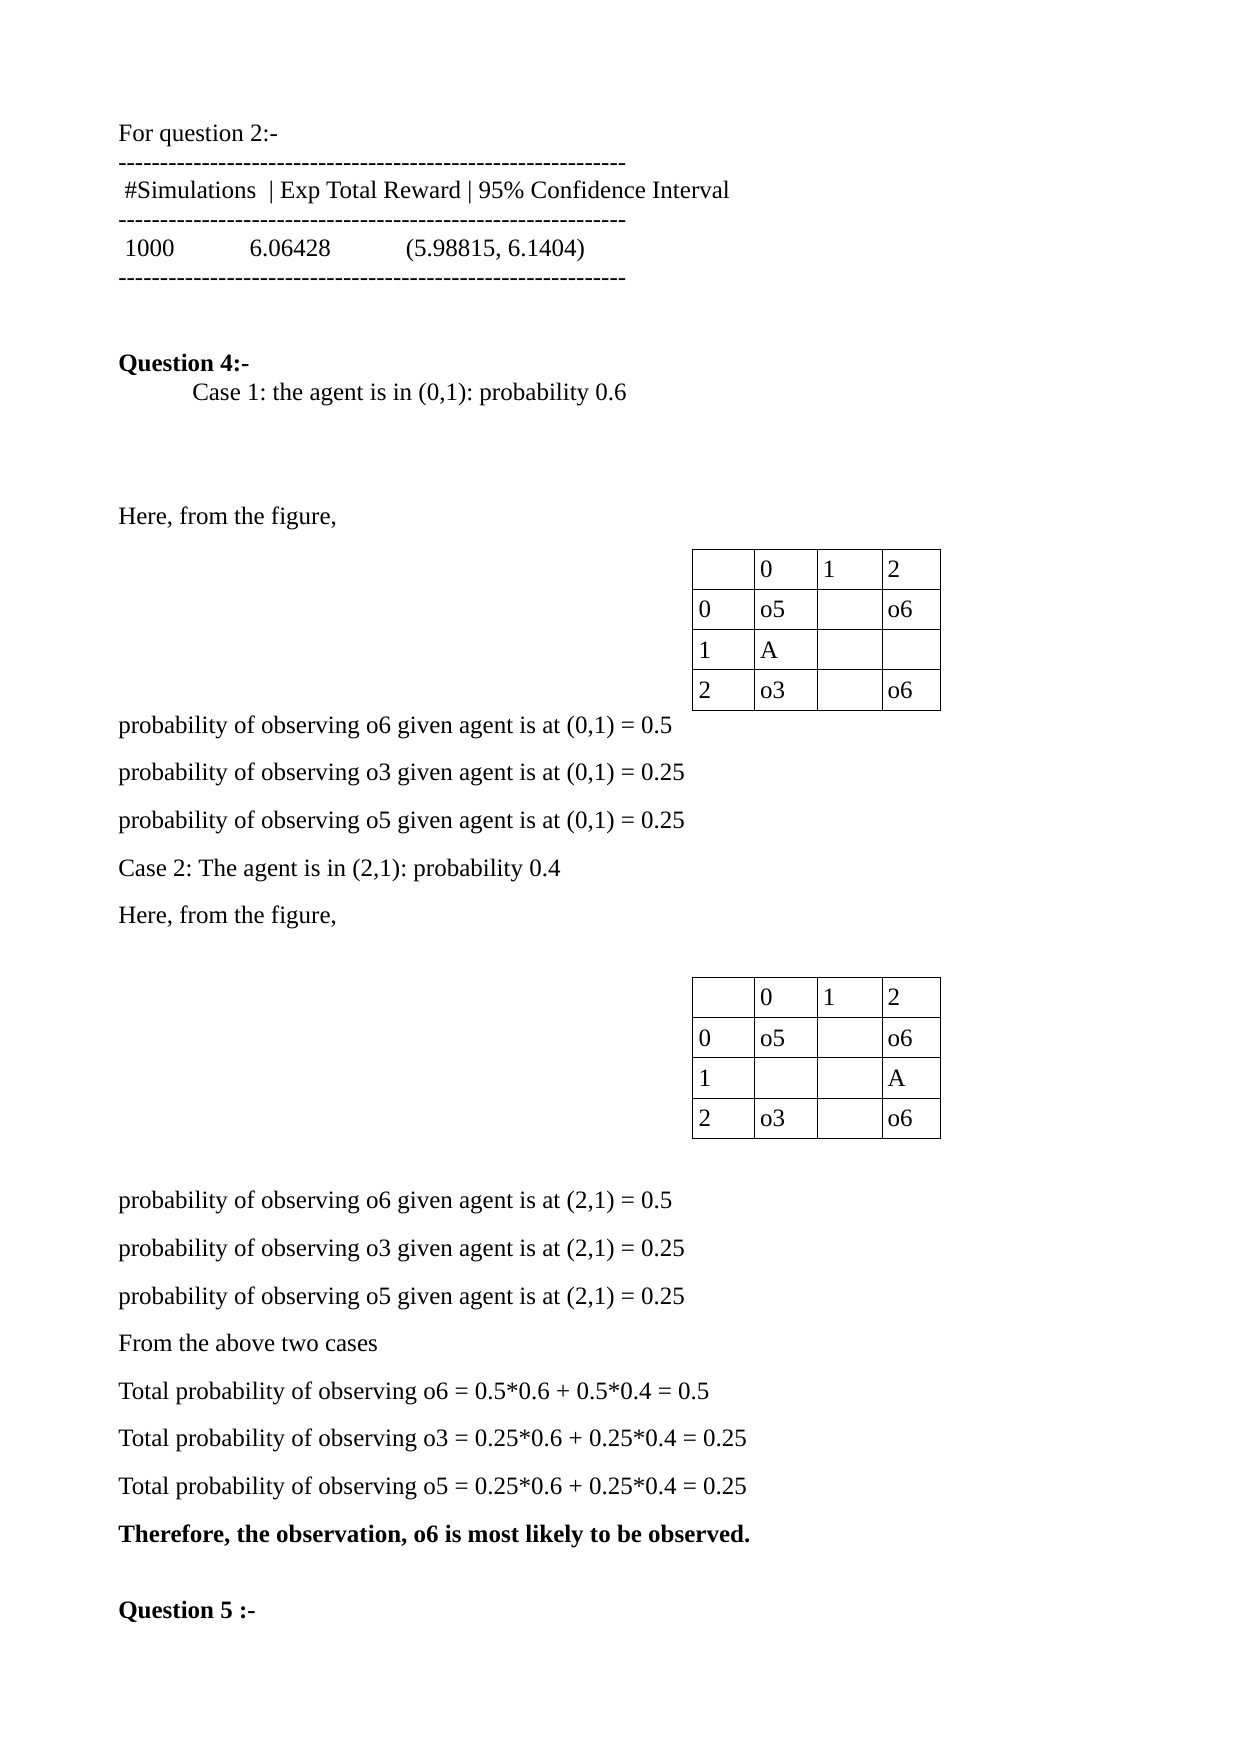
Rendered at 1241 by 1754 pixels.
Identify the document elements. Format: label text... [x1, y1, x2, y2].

table_cell [755, 1058, 817, 1097]
table_cell [818, 1018, 882, 1057]
table_cell o3 [755, 670, 817, 710]
table_cell 2 [693, 670, 754, 710]
text Total probability of observing o6 = 0.5*0.6 + 0.5*0.4 = 0.5 [118, 1376, 1122, 1405]
table_cell [818, 1058, 882, 1097]
text Case 1: the agent is in (0,1): probability 0.6 [118, 377, 1122, 406]
table_cell [818, 670, 882, 710]
table_header 0 [755, 550, 817, 589]
table_cell 1 [693, 1058, 754, 1097]
table_cell [883, 630, 940, 669]
text probability of observing o5 given agent is at (2,1) = 0.25 [118, 1281, 1122, 1309]
table_cell o6 [883, 590, 940, 629]
table_header [693, 978, 754, 1017]
table_cell A [755, 630, 817, 669]
table_cell 1 [693, 630, 754, 669]
text 1000 6.06428 (5.98815, 6.1404) [118, 233, 1122, 262]
table_header 2 [883, 978, 940, 1017]
table_cell [818, 590, 882, 629]
table_cell 2 [693, 1099, 754, 1138]
table_cell o6 [883, 670, 940, 710]
table_cell [818, 630, 882, 669]
text Case 2: The agent is in (2,1): probability 0.4 [118, 853, 1122, 881]
table_header 1 [818, 978, 882, 1017]
text Question 5 :- [118, 1595, 1122, 1624]
text Therefore, the observation, o6 is most likely to be observed. [118, 1519, 1122, 1547]
text Total probability of observing o3 = 0.25*0.6 + 0.25*0.4 = 0.25 [118, 1423, 1122, 1452]
text Total probability of observing o5 = 0.25*0.6 + 0.25*0.4 = 0.25 [118, 1471, 1122, 1500]
text probability of observing o6 given agent is at (2,1) = 0.5 [118, 1186, 1122, 1214]
table_cell [818, 1099, 882, 1138]
text ------------------------------------------------------------- [118, 262, 1122, 291]
text From the above two cases [118, 1328, 1122, 1357]
text #Simulations | Exp Total Reward | 95% Confidence Interval [118, 176, 1122, 204]
table_cell o3 [755, 1099, 817, 1138]
table_cell A [883, 1058, 940, 1097]
text Here, from the figure, [118, 900, 1122, 929]
text Question 4:- [118, 348, 1122, 377]
table_cell o5 [755, 590, 817, 629]
table_header 0 [755, 978, 817, 1017]
text For question 2:- [118, 118, 1122, 147]
text probability of observing o3 given agent is at (2,1) = 0.25 [118, 1233, 1122, 1262]
text probability of observing o3 given agent is at (0,1) = 0.25 [118, 757, 1122, 786]
table_header 2 [883, 550, 940, 589]
table_cell 0 [693, 1018, 754, 1057]
table_header [693, 550, 754, 589]
text ------------------------------------------------------------- [118, 204, 1122, 233]
table_cell o5 [755, 1018, 817, 1057]
text probability of observing o6 given agent is at (0,1) = 0.5 [118, 710, 1122, 738]
text Here, from the figure, [118, 501, 1122, 529]
text ------------------------------------------------------------- [118, 147, 1122, 176]
table_cell o6 [883, 1018, 940, 1057]
table_cell 0 [693, 590, 754, 629]
table_cell o6 [883, 1099, 940, 1138]
table_header 1 [818, 550, 882, 589]
text probability of observing o5 given agent is at (0,1) = 0.25 [118, 805, 1122, 834]
